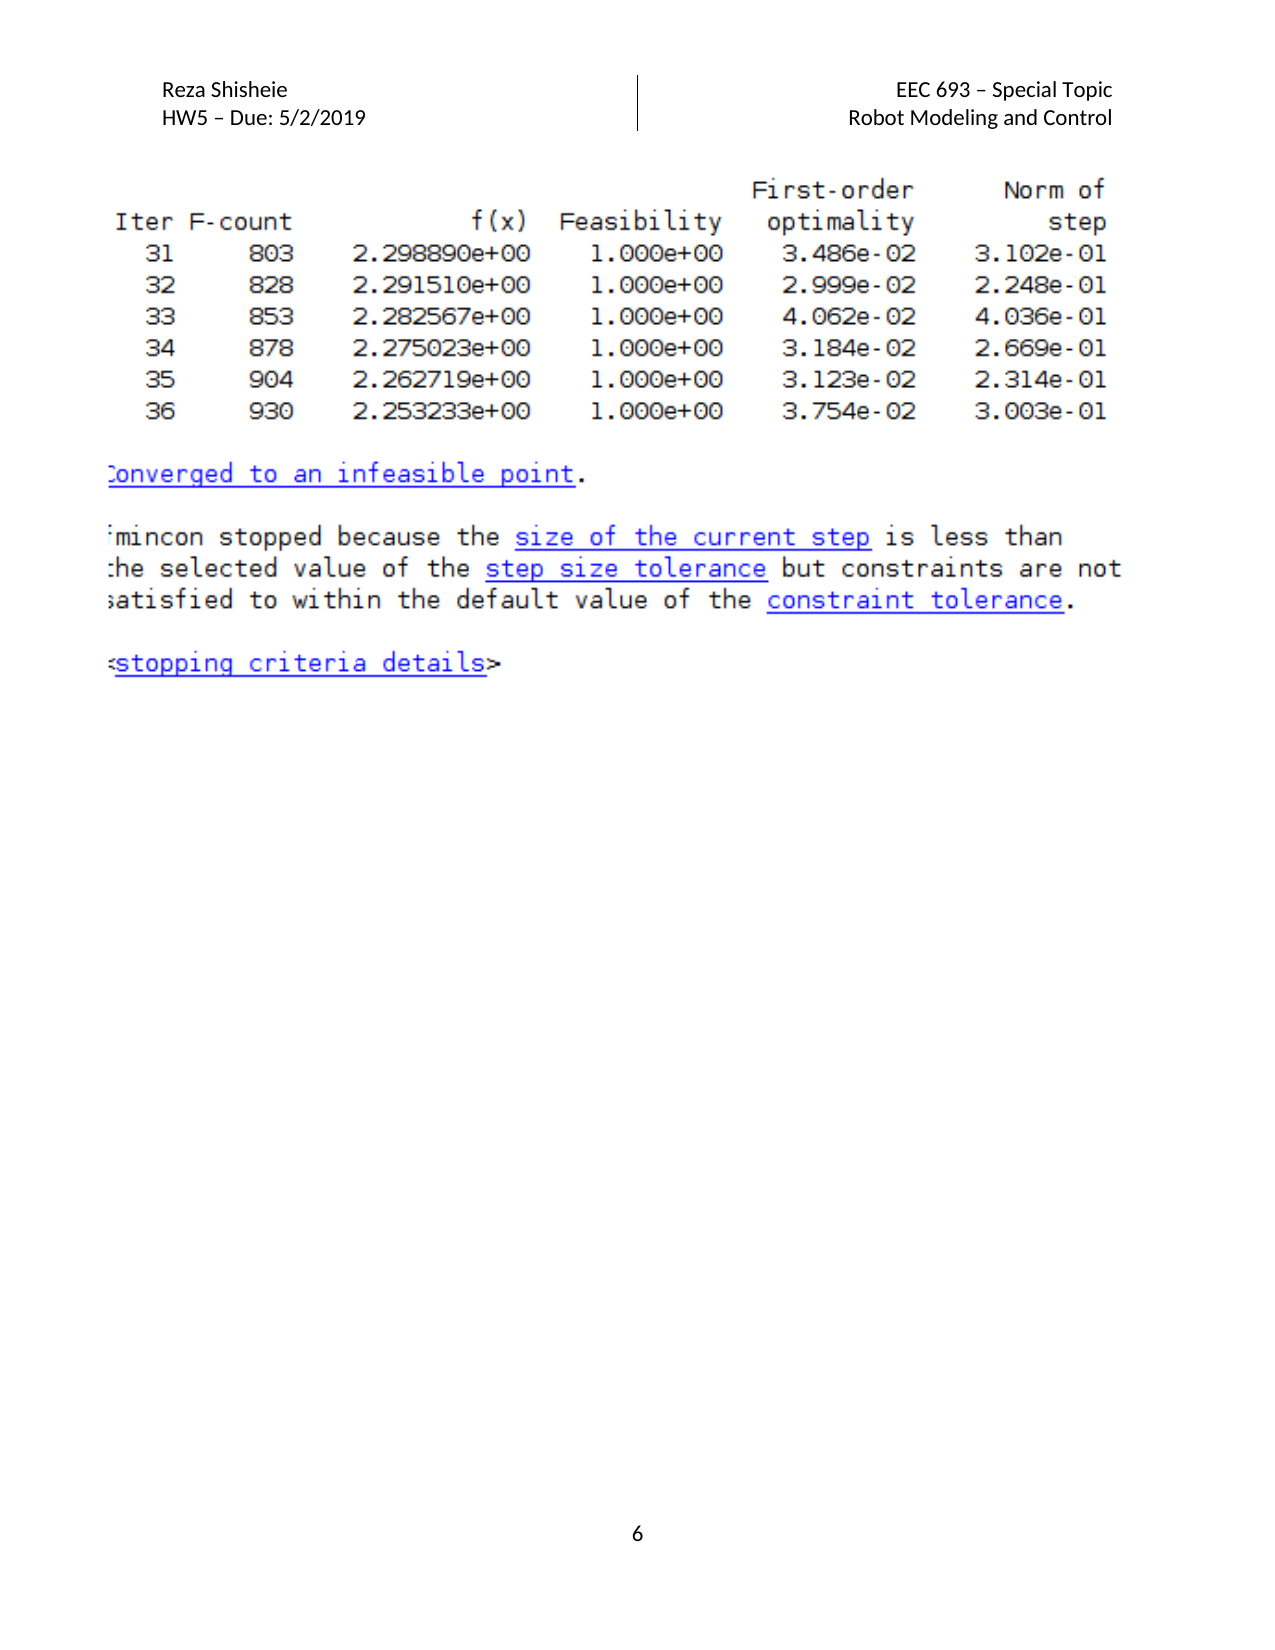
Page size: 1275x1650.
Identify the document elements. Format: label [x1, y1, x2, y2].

picture [108, 159, 1167, 707]
